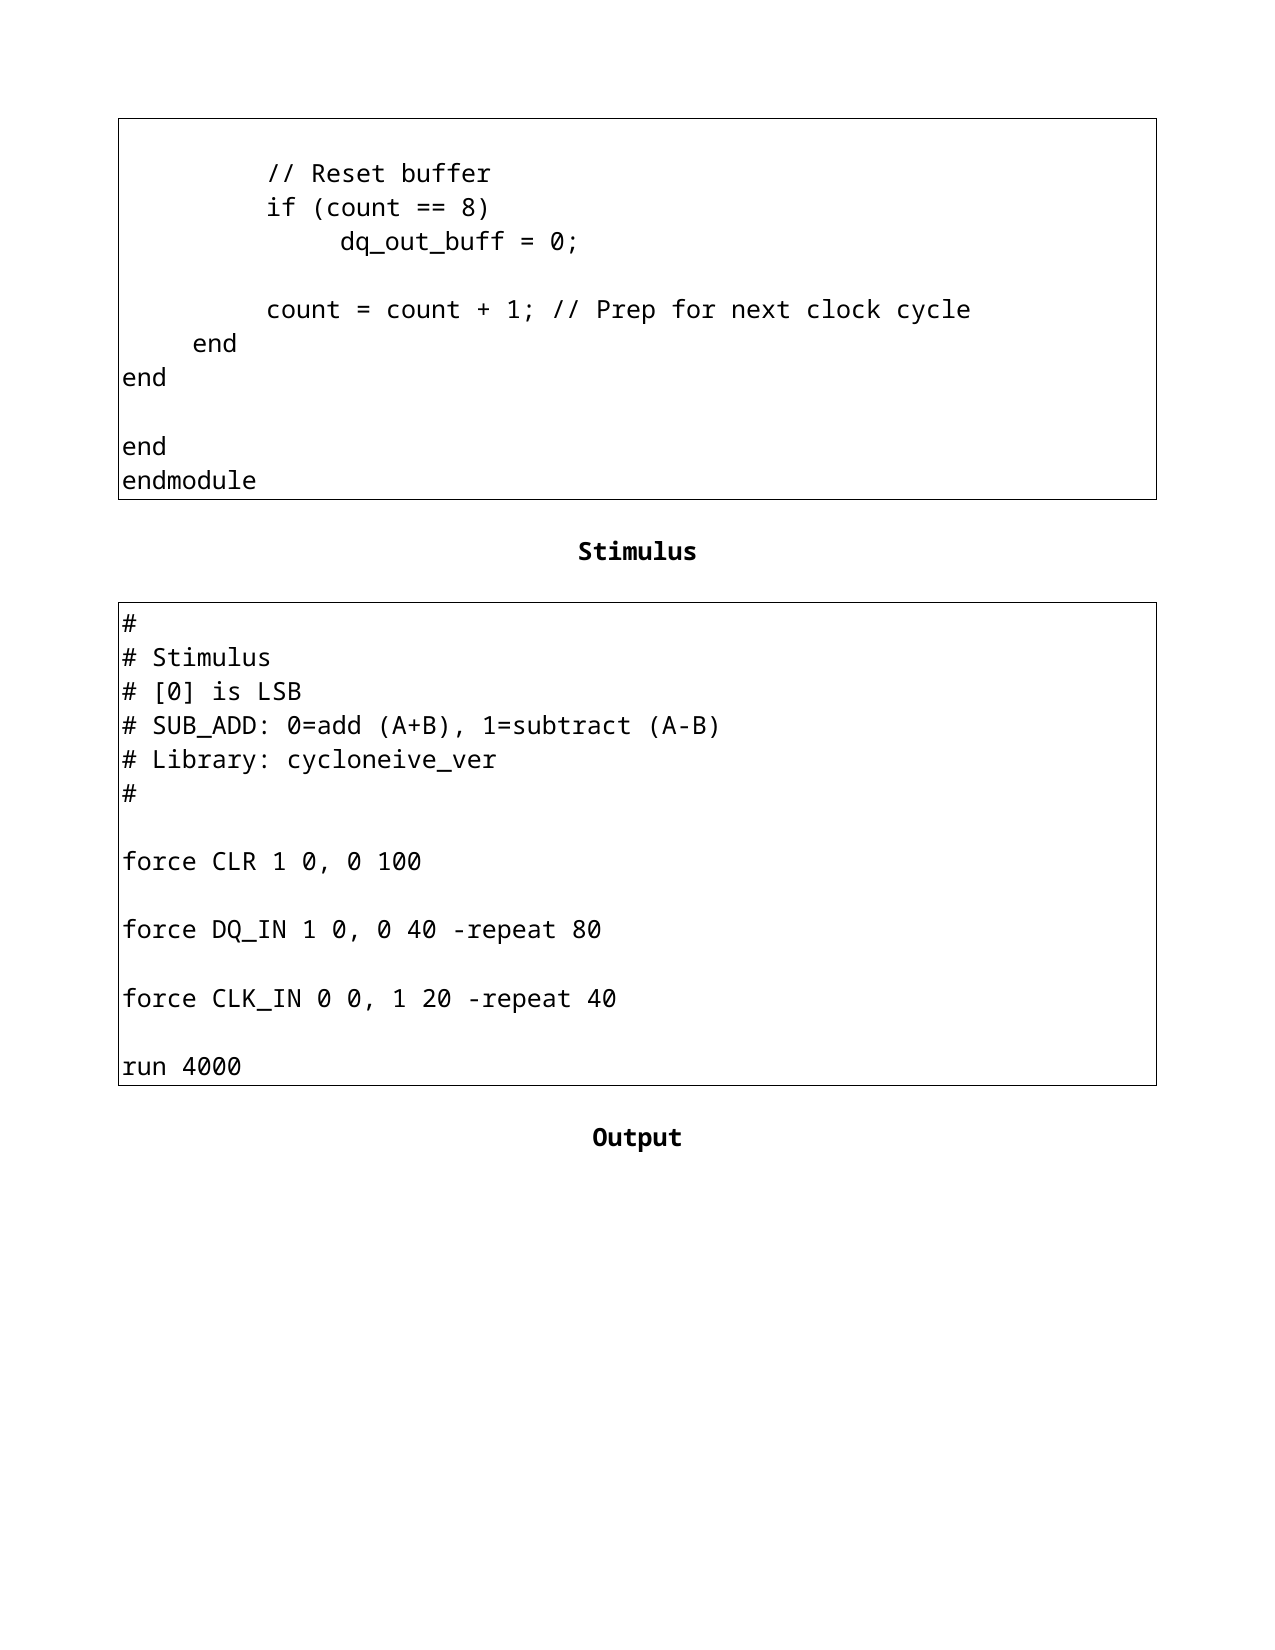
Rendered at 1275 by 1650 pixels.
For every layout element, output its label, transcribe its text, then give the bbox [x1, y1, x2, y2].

text end [119, 322, 1156, 357]
text end [119, 425, 1156, 459]
text # Library: cycloneive_ver [119, 738, 1156, 772]
text end [119, 357, 1156, 394]
text endmodule [119, 459, 1156, 499]
text force CLR 1 0, 0 100 [119, 841, 1156, 878]
text force CLK_IN 0 0, 1 20 -repeat 40 [119, 977, 1156, 1014]
text dq_out_buff = 0; [119, 220, 1156, 258]
text # [119, 772, 1156, 810]
text # [119, 603, 1156, 636]
text run 4000 [119, 1045, 1156, 1085]
text # Stimulus [119, 636, 1156, 670]
text # SUB_ADD: 0=add (A+B), 1=subtract (A-B) [119, 704, 1156, 738]
text // Reset buffer [119, 152, 1156, 186]
text count = count + 1; // Prep for next clock cycle [119, 288, 1156, 322]
text if (count == 8) [119, 186, 1156, 220]
text Stimulus [118, 534, 1157, 568]
text force DQ_IN 1 0, 0 40 -repeat 80 [119, 909, 1156, 946]
text # [0] is LSB [119, 670, 1156, 704]
text Output [118, 1120, 1157, 1154]
